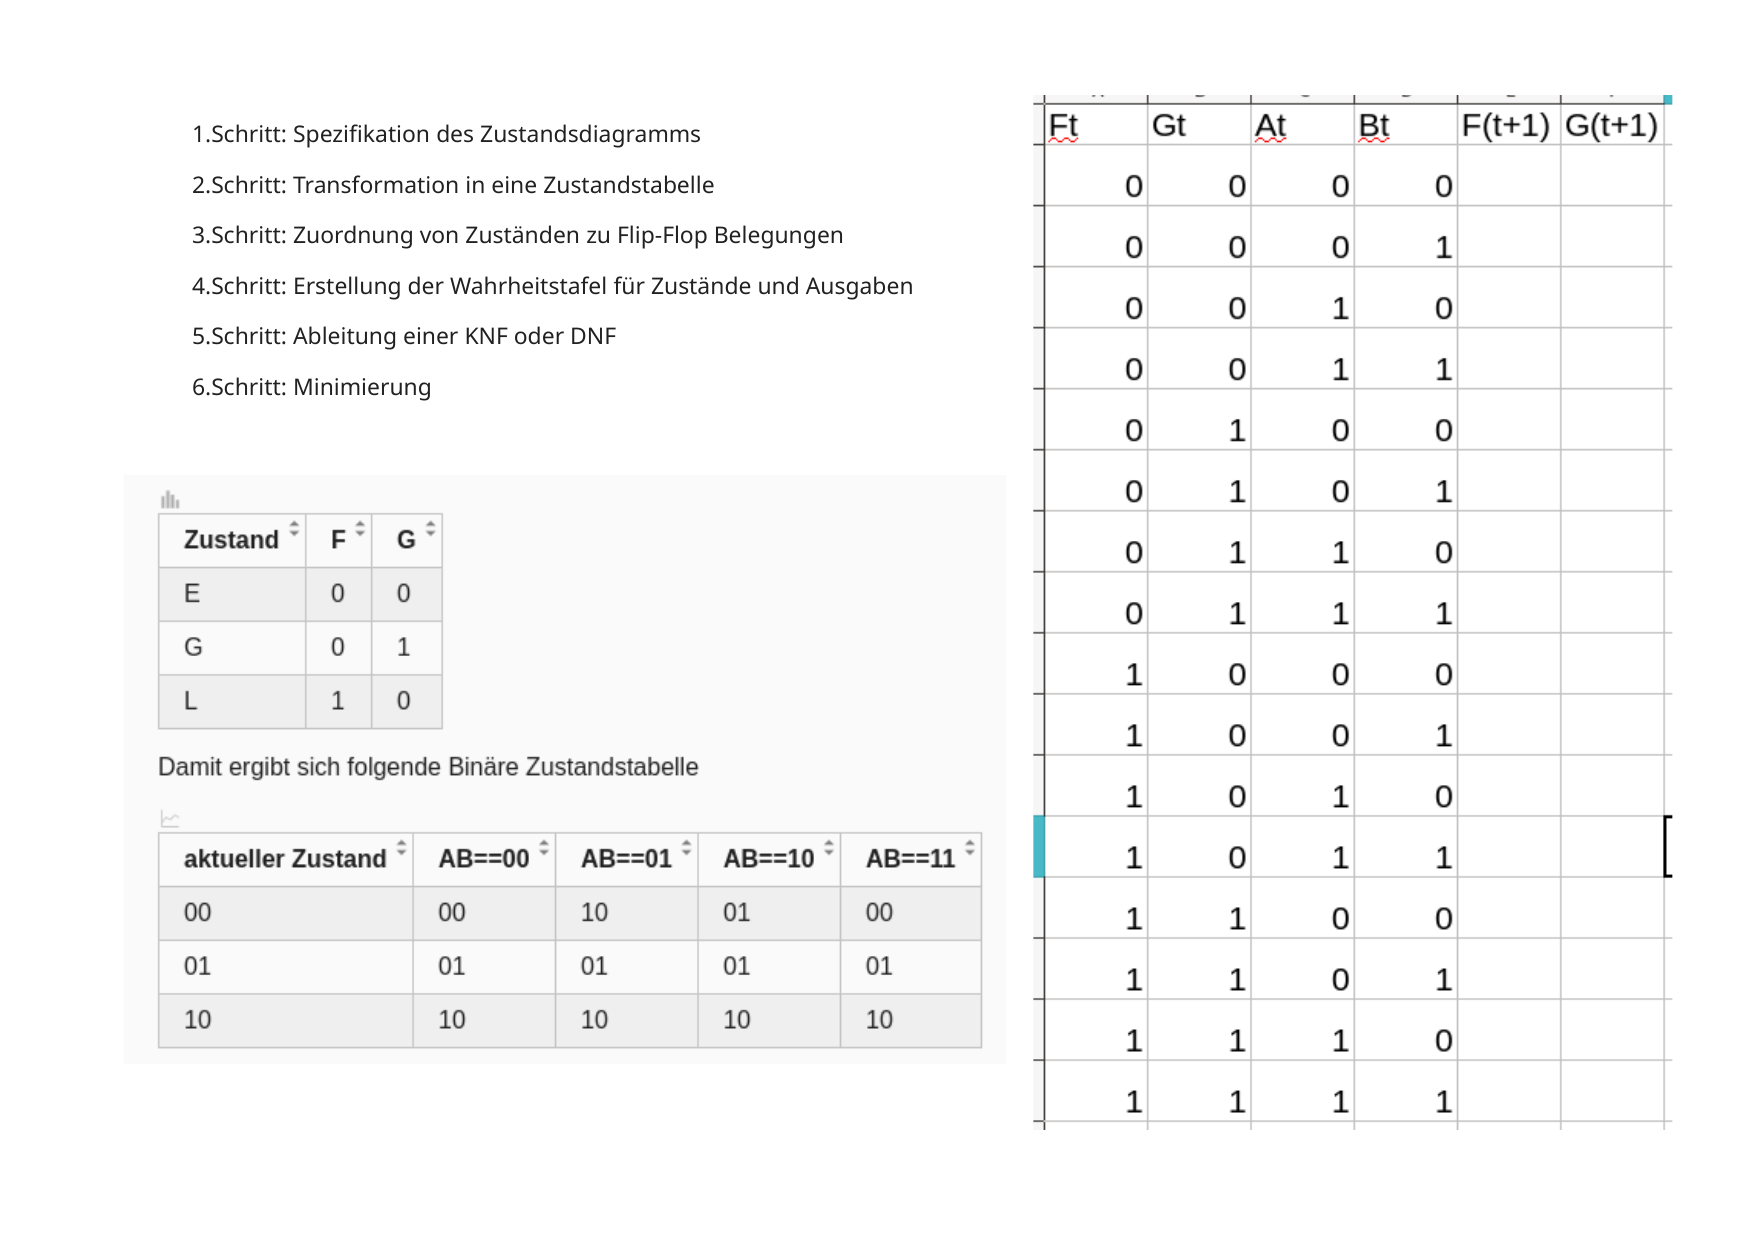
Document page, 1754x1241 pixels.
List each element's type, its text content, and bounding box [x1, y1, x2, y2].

list Schritt: Minimierung [118, 371, 1033, 402]
picture [1033, 95, 1673, 1130]
list Schritt: Erstellung der Wahrheitstafel für Zustände und Ausgaben [118, 270, 1033, 301]
list Schritt: Zuordnung von Zuständen zu Flip-Flop Belegungen [118, 219, 1033, 250]
list Schritt: Ableitung einer KNF oder DNF [118, 320, 1033, 351]
list Schritt: Spezifikation des Zustandsdiagramms [118, 118, 1033, 149]
list Schritt: Transformation in eine Zustandstabelle [118, 169, 1033, 200]
picture [123, 475, 1007, 1064]
